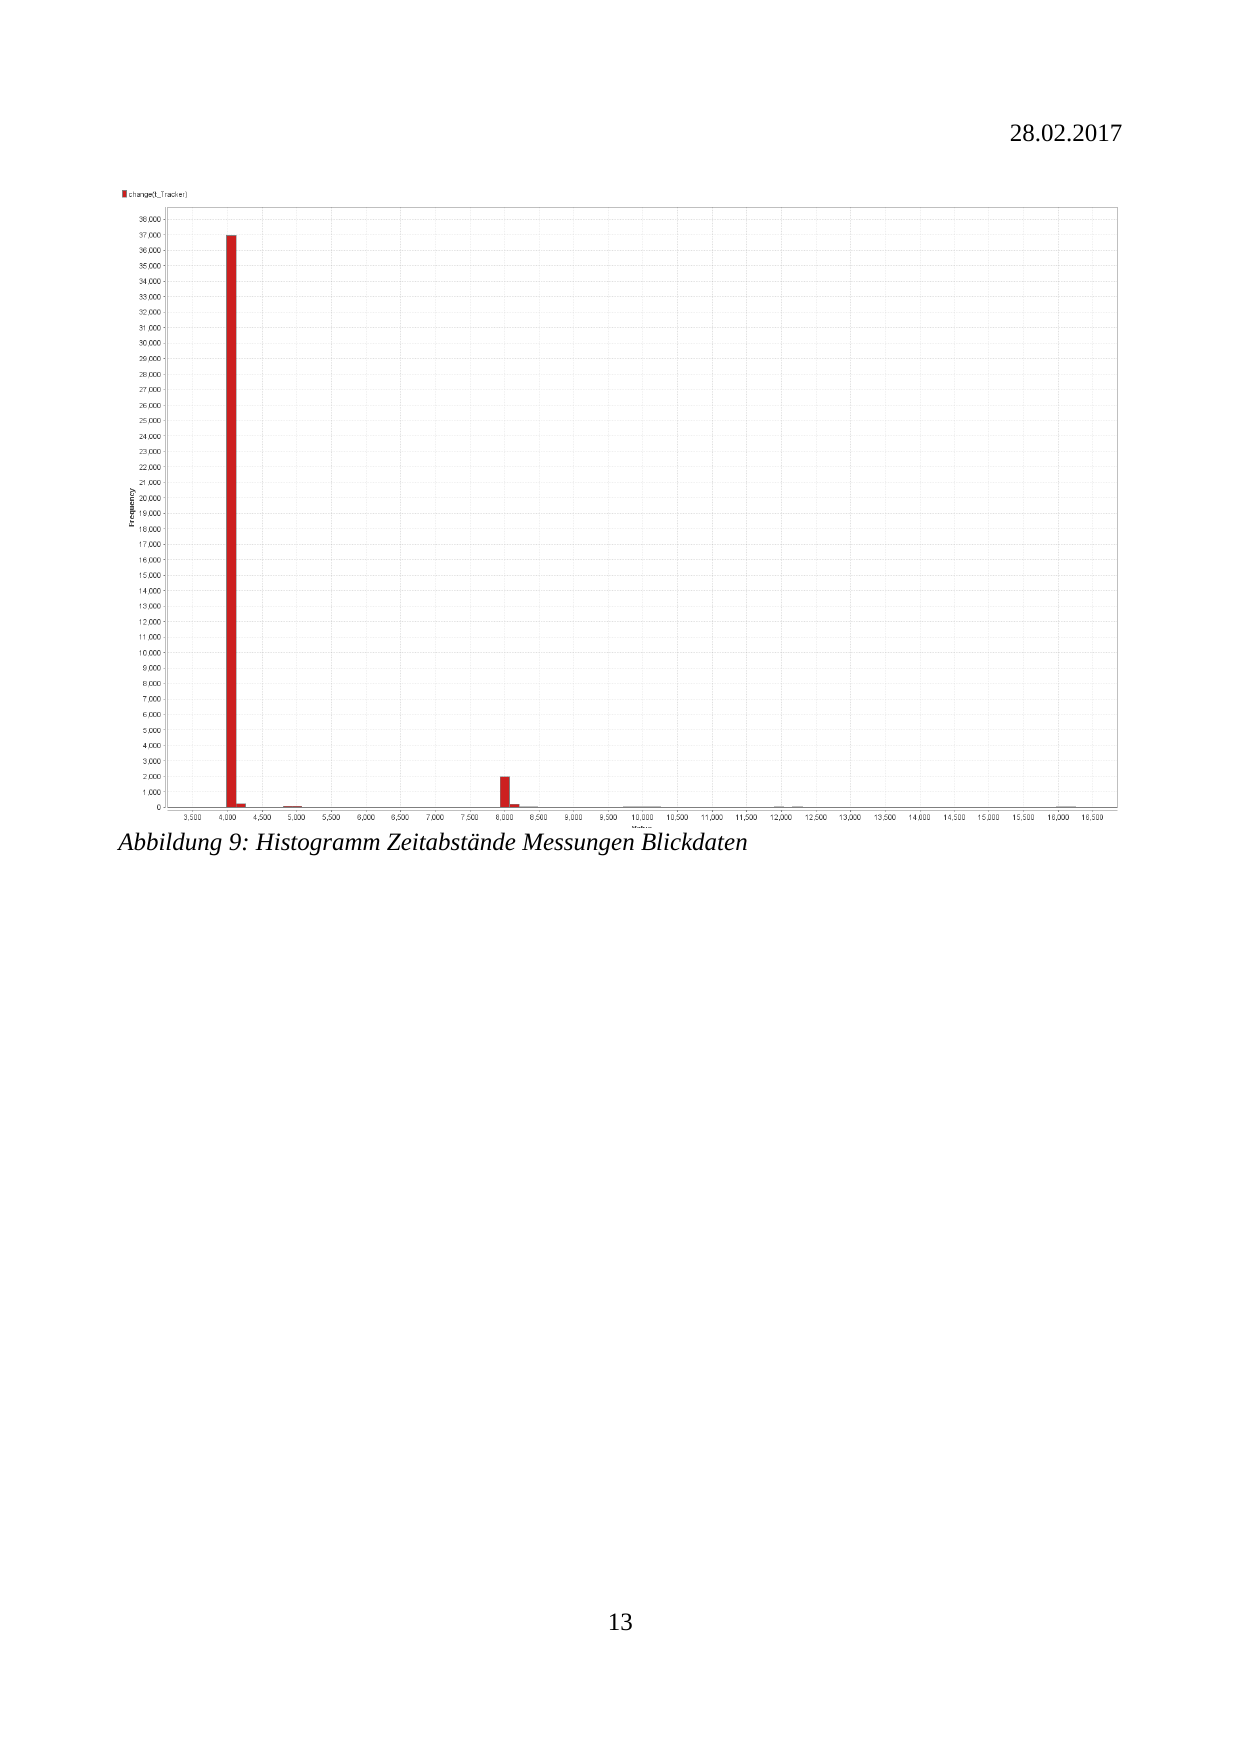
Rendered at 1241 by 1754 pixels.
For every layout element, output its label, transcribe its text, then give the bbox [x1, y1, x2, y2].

text Abbildung 9: Histogramm Zeitabstände Messungen Blickdaten [118, 828, 1122, 856]
picture [118, 188, 1123, 828]
